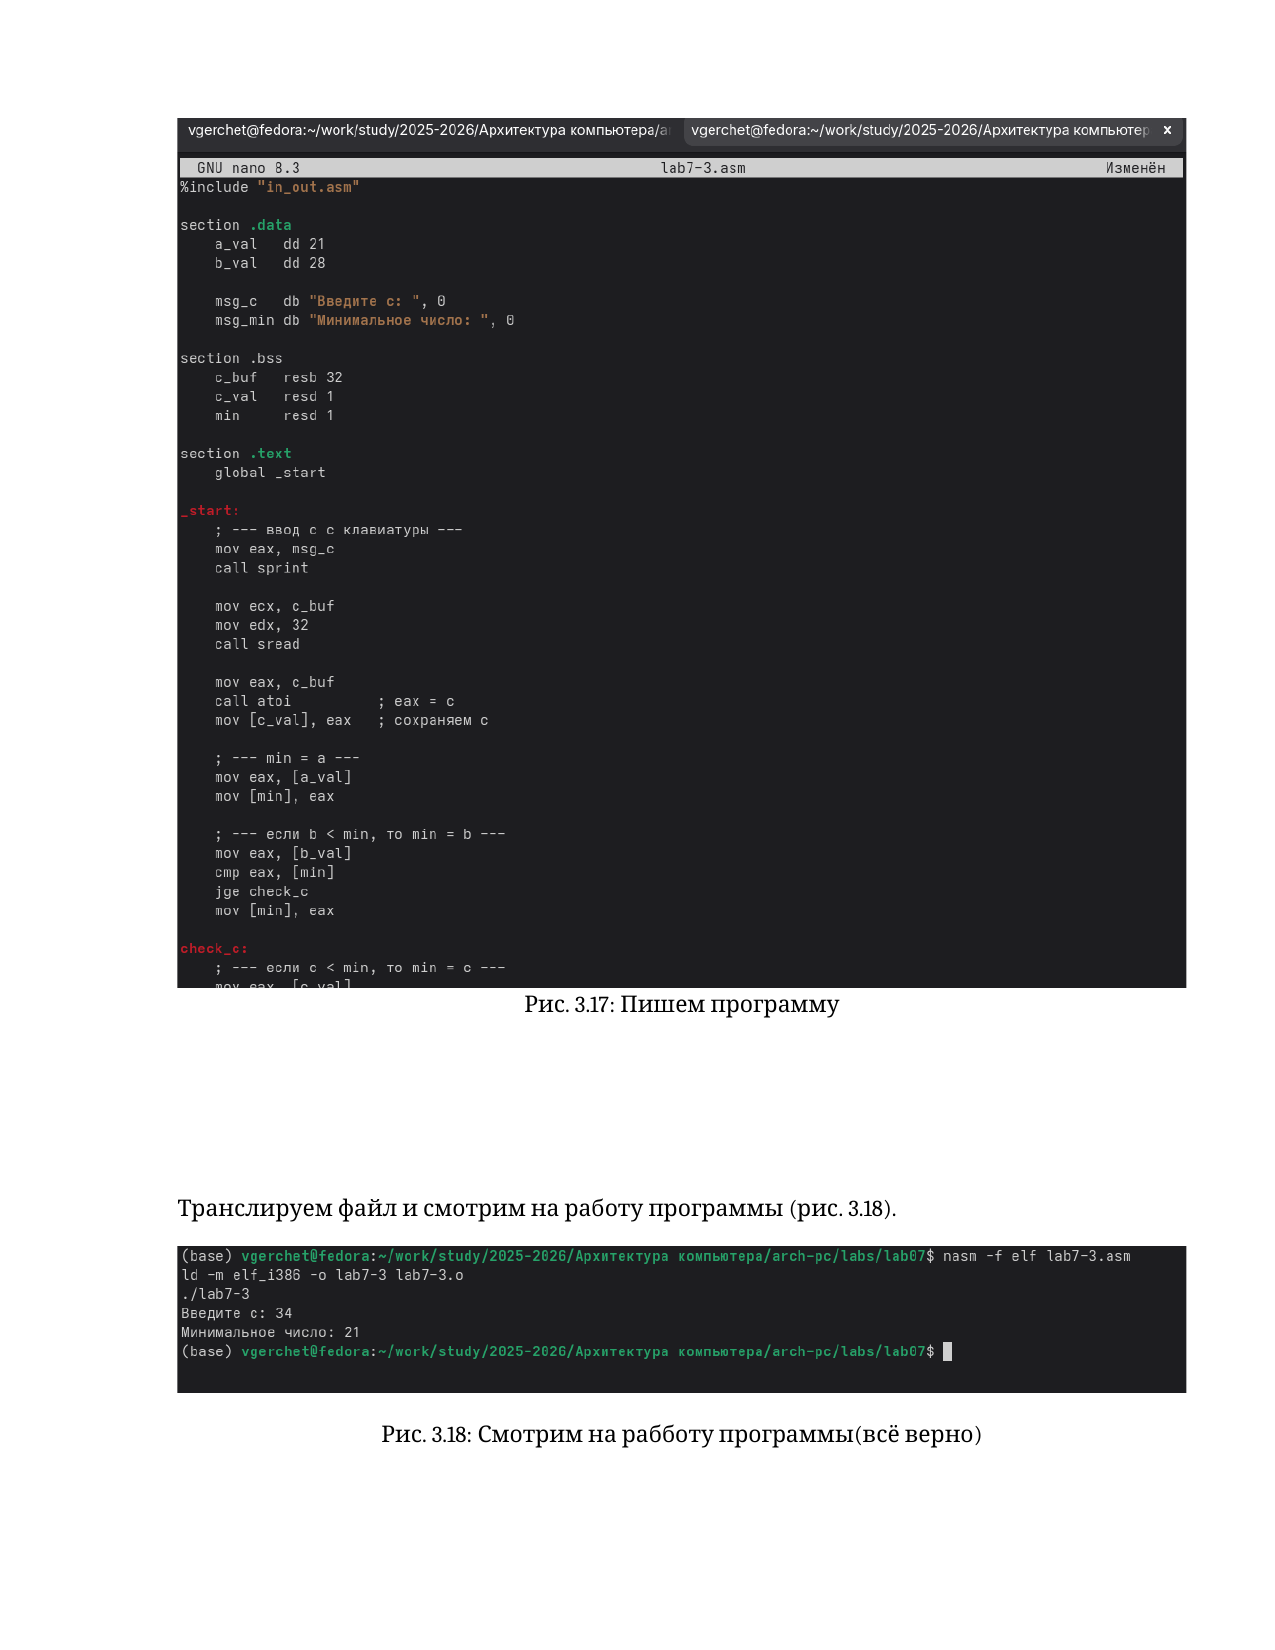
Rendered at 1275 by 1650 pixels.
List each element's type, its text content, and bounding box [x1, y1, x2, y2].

text Рис. 3.17: Пишем программу [177, 988, 1186, 1018]
picture [177, 118, 1187, 988]
picture [177, 1246, 1187, 1393]
text Транслируем файл и смотрим на работу программы (рис. 3.18). [177, 1196, 1186, 1222]
text Рис. 3.18: Смотрим на рабботу программы(всё верно) [177, 1393, 1186, 1448]
